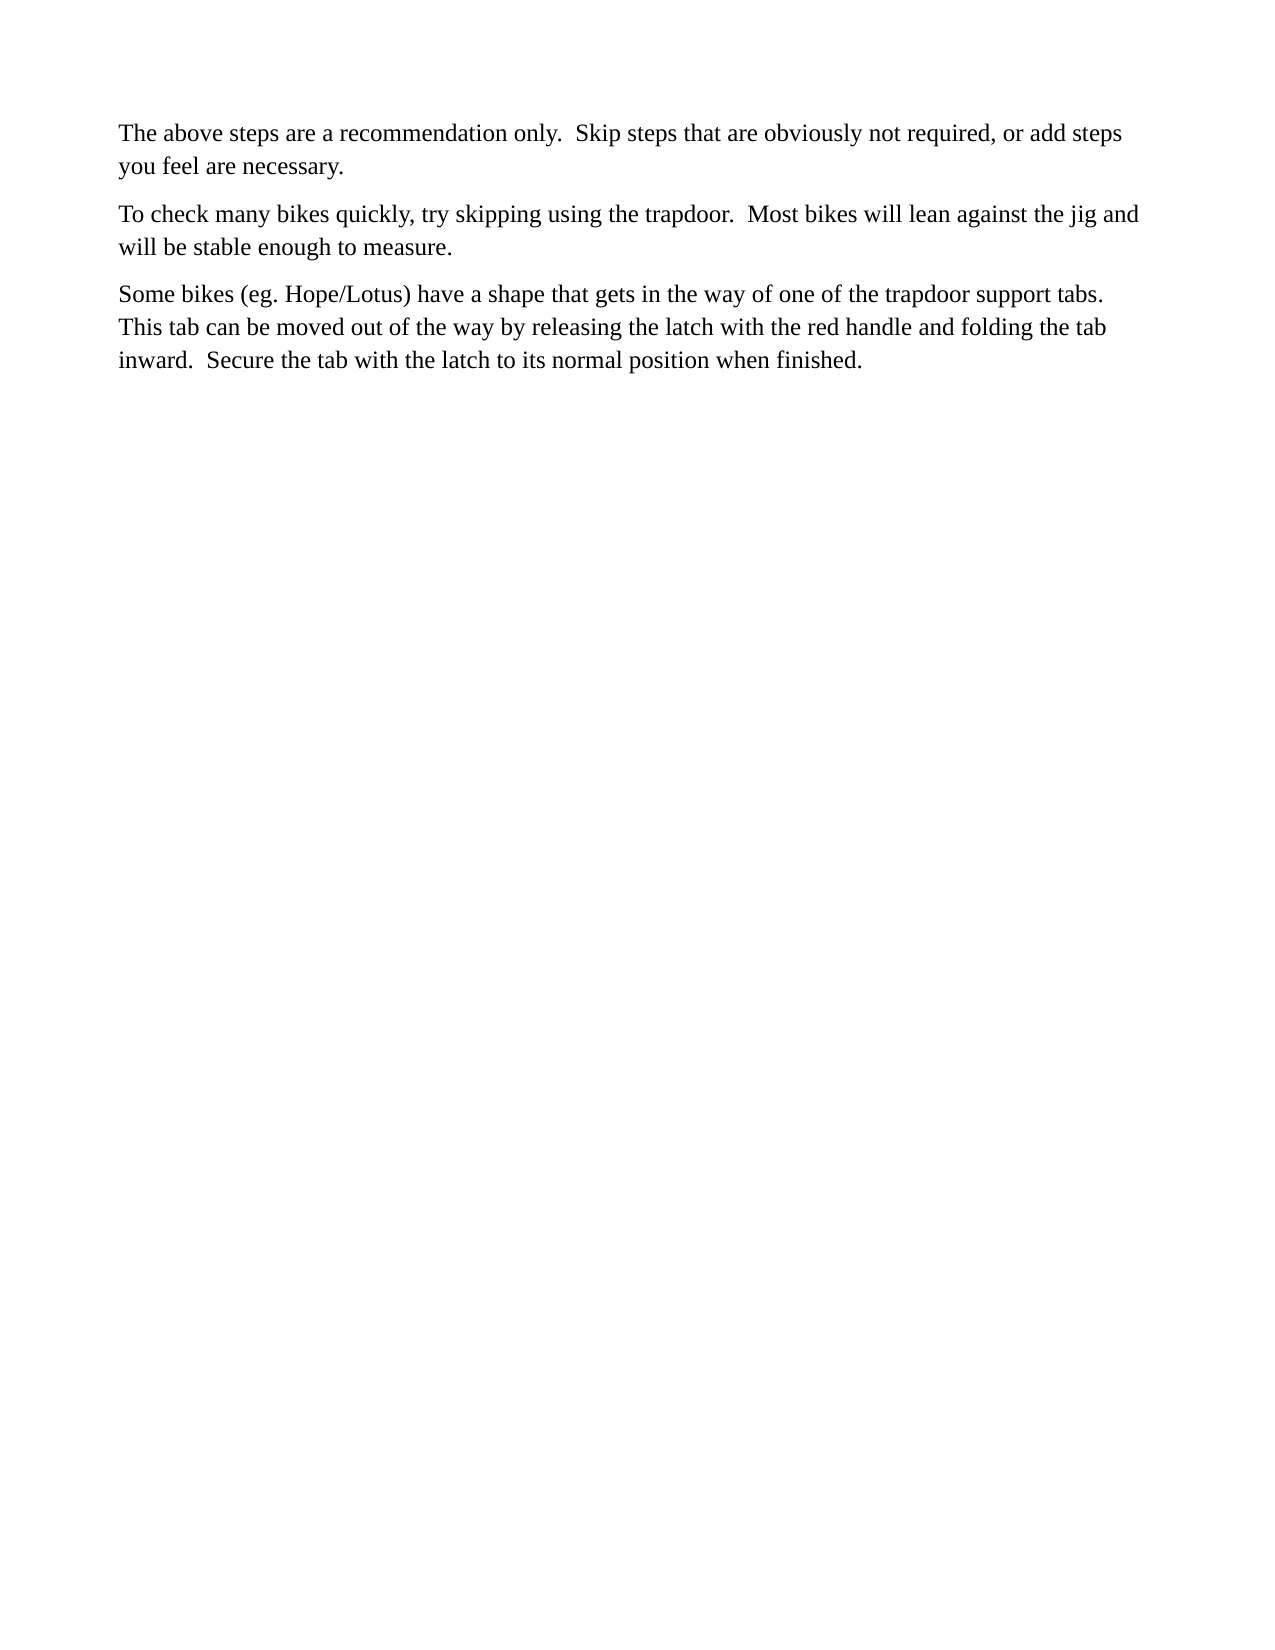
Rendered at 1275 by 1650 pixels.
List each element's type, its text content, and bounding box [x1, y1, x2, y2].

text The above steps are a recommendation only. Skip steps that are obviously not required, or add steps you feel are necessary. [118, 118, 1157, 180]
text Some bikes (eg. Hope/Lotus) have a shape that gets in the way of one of the trapdoor support tabs. This tab can be moved out of the way by releasing the latch with the red handle and folding the tab inward. Secure the tab with the latch to its normal position when finished. [118, 279, 1157, 374]
text To check many bikes quickly, try skipping using the trapdoor. Most bikes will lean against the jig and will be stable enough to measure. [118, 199, 1157, 261]
